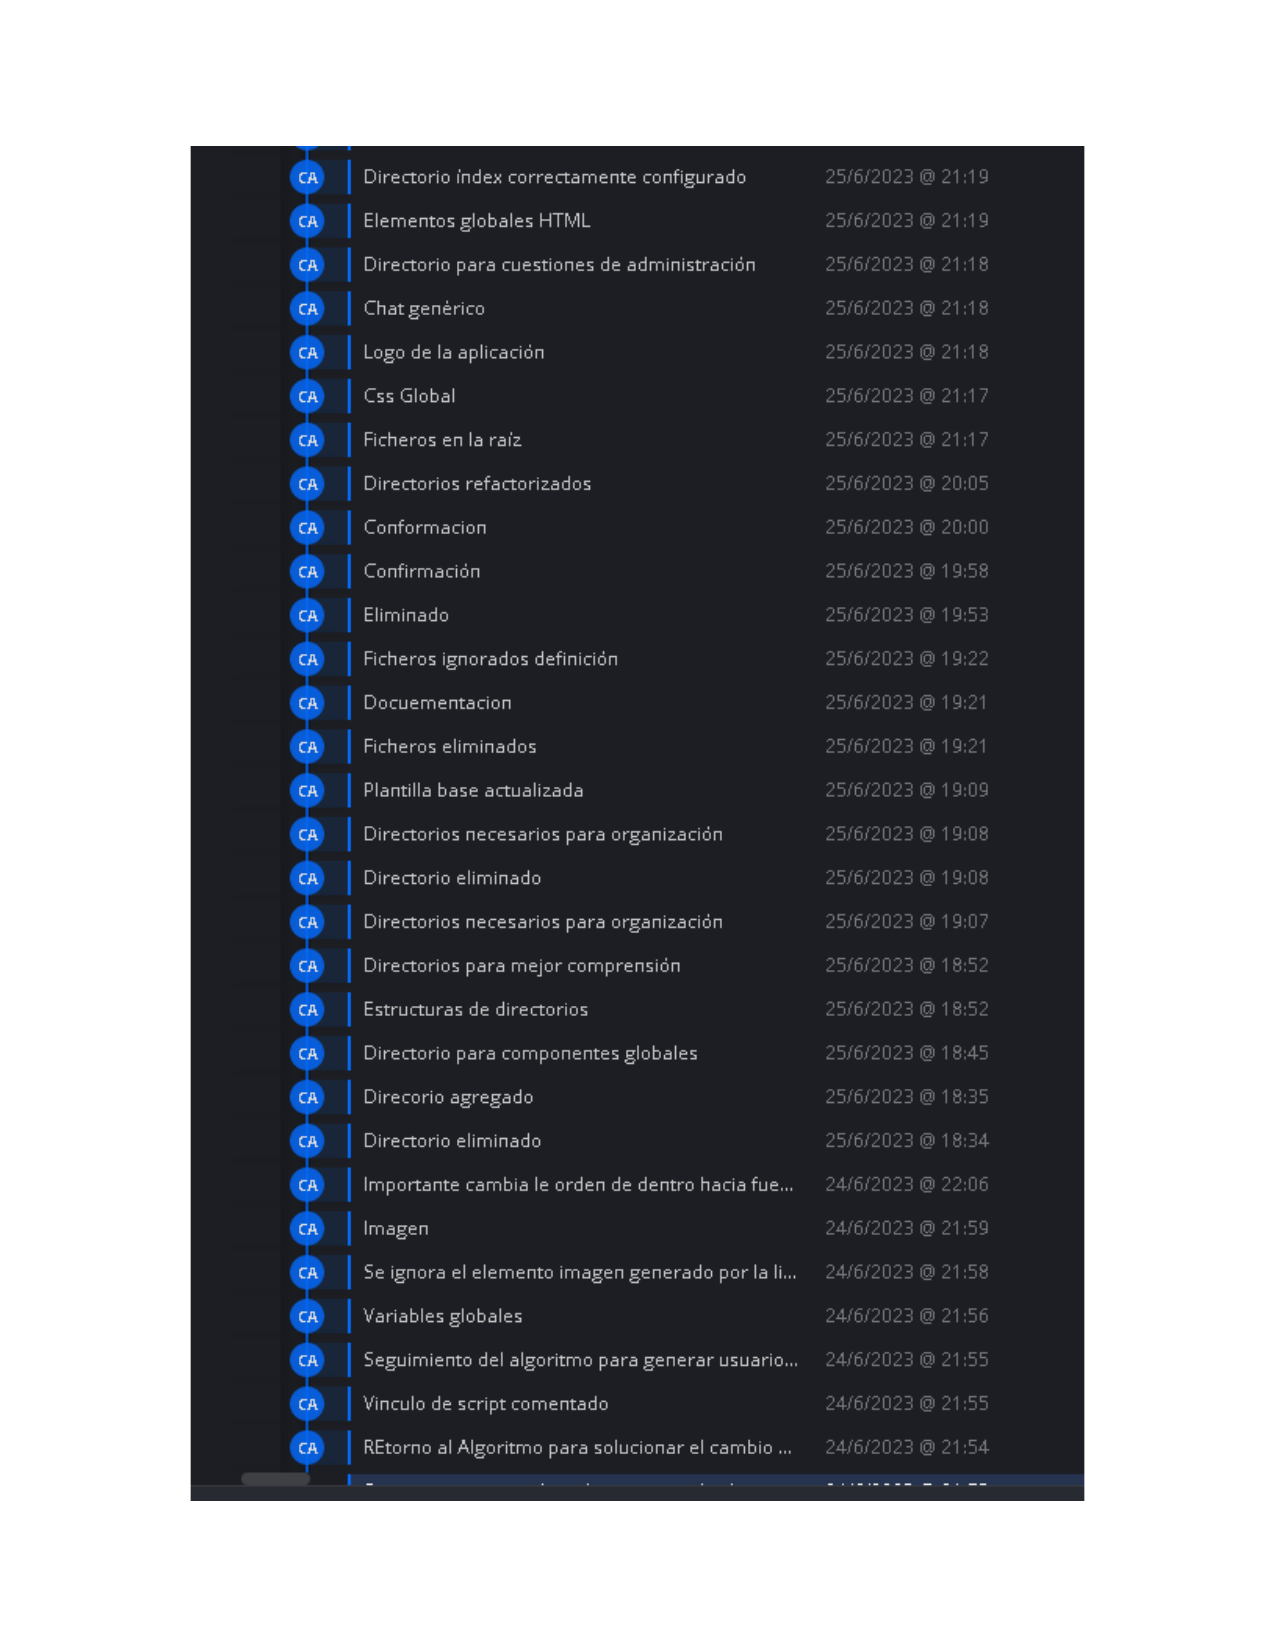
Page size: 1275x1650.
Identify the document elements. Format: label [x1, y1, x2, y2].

picture [190, 146, 1085, 1501]
